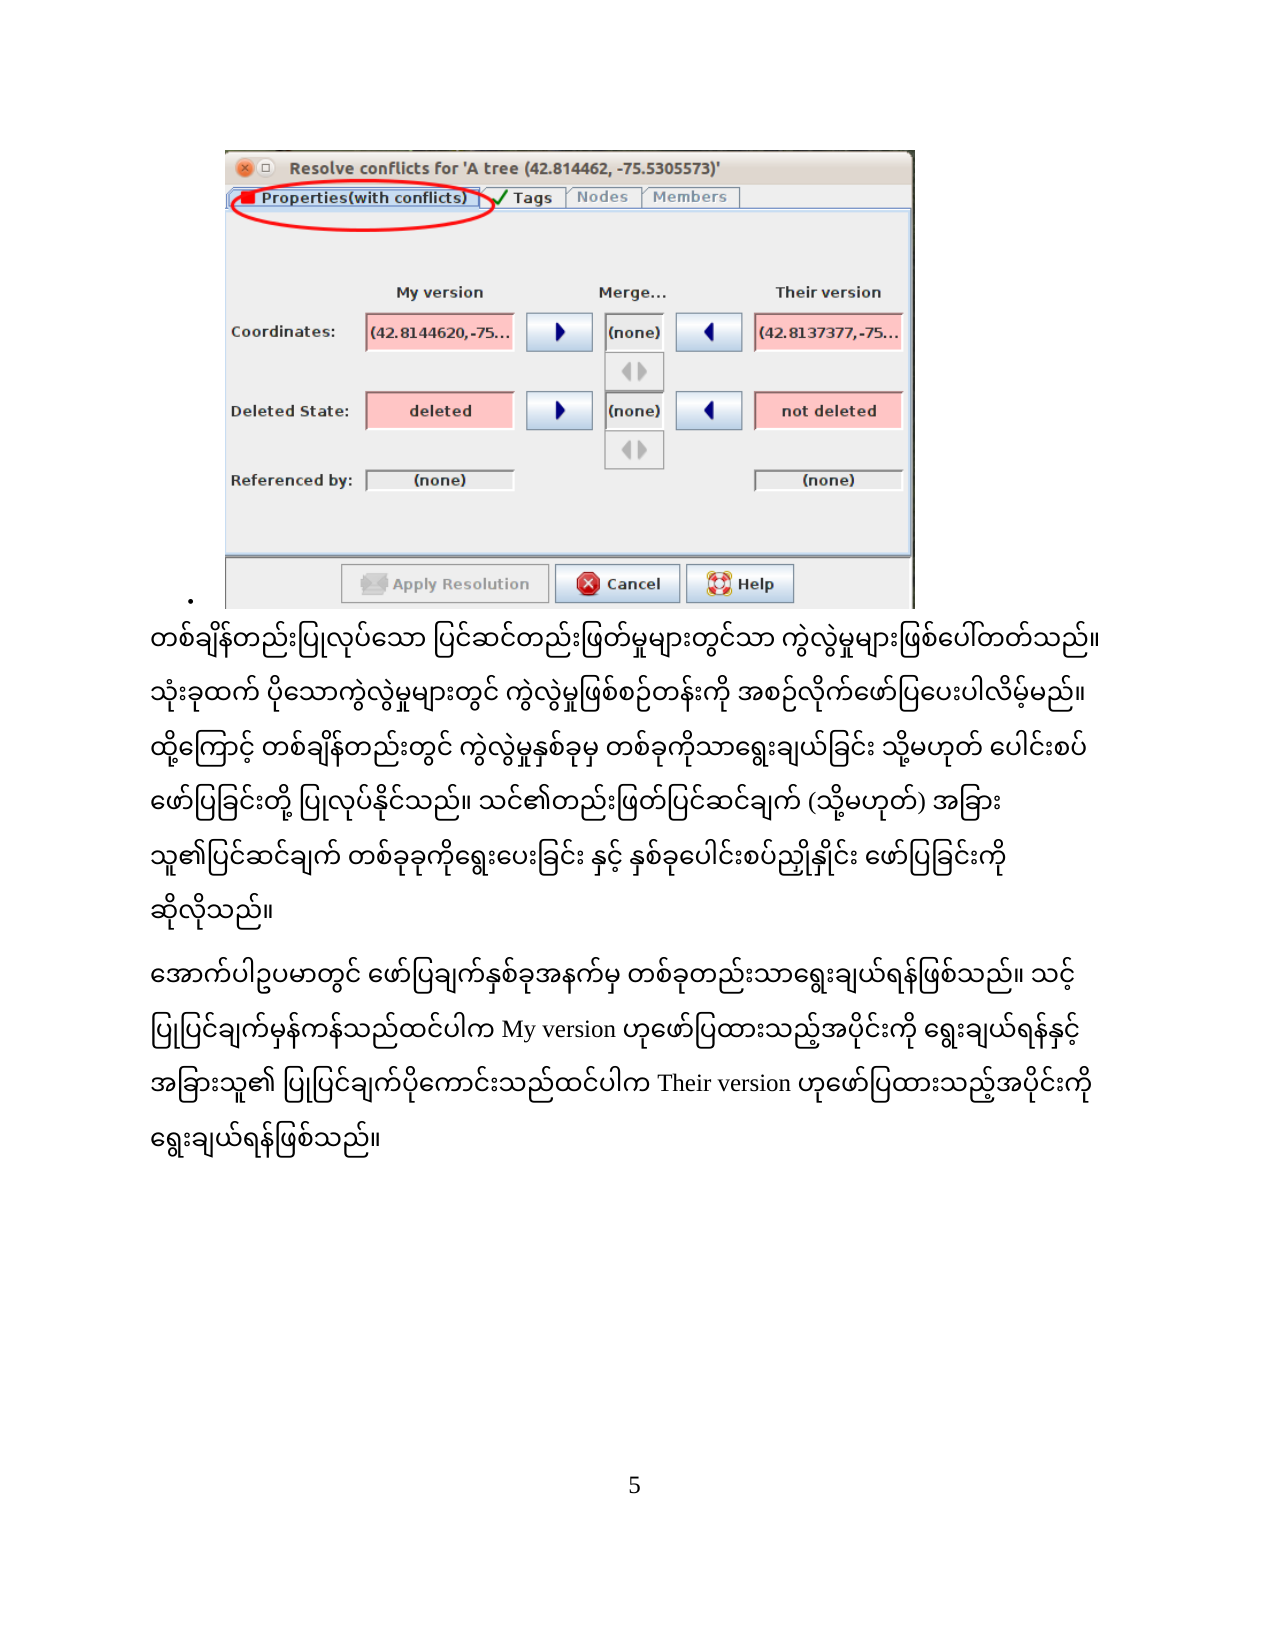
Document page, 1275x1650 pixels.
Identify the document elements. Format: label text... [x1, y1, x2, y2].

text အောက်ပါဥပမာတွင် ဖော်ပြချက်နှစ်ခုအနက်မှ တစ်ခုတည်းသာရွေးချယ်ရန်ဖြစ်သည်။ သင့်ပြုပြင်ချက်မှန်ကန်သည်ထင်ပါက My version ဟုဖော်ပြထားသည့်အပိုင်းကို ရွေးချယ်ရန်နှင့် အခြားသူ၏ ပြုပြင်ချက်ပိုကောင်းသည်ထင်ပါက Their version ဟုဖော်ပြထားသည့်အပိုင်းကို ရွေးချယ်ရန်ဖြစ်သည်။ [150, 949, 1125, 1168]
picture [225, 150, 915, 609]
text တစ်ချိန်တည်းပြုလုပ်သော ပြင်ဆင်တည်းဖြတ်မှုများတွင်သာ ကွဲလွဲမှုများဖြစ်ပေါ်တတ်သည်။ သုံးခုထက် ပိုသောကွဲလွဲမှုများတွင် ကွဲလွဲမှုဖြစ်စဉ်တန်းကို အစဉ်လိုက်ဖော်ပြပေးပါလိမ့်မည်။ ထို့ကြောင့် တစ်ချိန်တည်းတွင် ကွဲလွဲမှုနှစ်ခုမှ တစ်ခုကိုသာရွေးချယ်ခြင်း သို့မဟုတ် ပေါင်းစပ်ဖော်ပြခြင်းတို့ ပြုလုပ်နိုင်သည်။ သင်၏တည်းဖြတ်ပြင်ဆင်ချက် (သို့မဟုတ်) အခြားသူ၏ပြင်ဆင်ချက် တစ်ခုခုကိုရွေးပေးခြင်း နှင့် နှစ်ခုပေါင်းစပ်ညှိုနှိုင်း ဖော်ပြခြင်းကိုဆိုလိုသည်။ [150, 613, 1125, 940]
